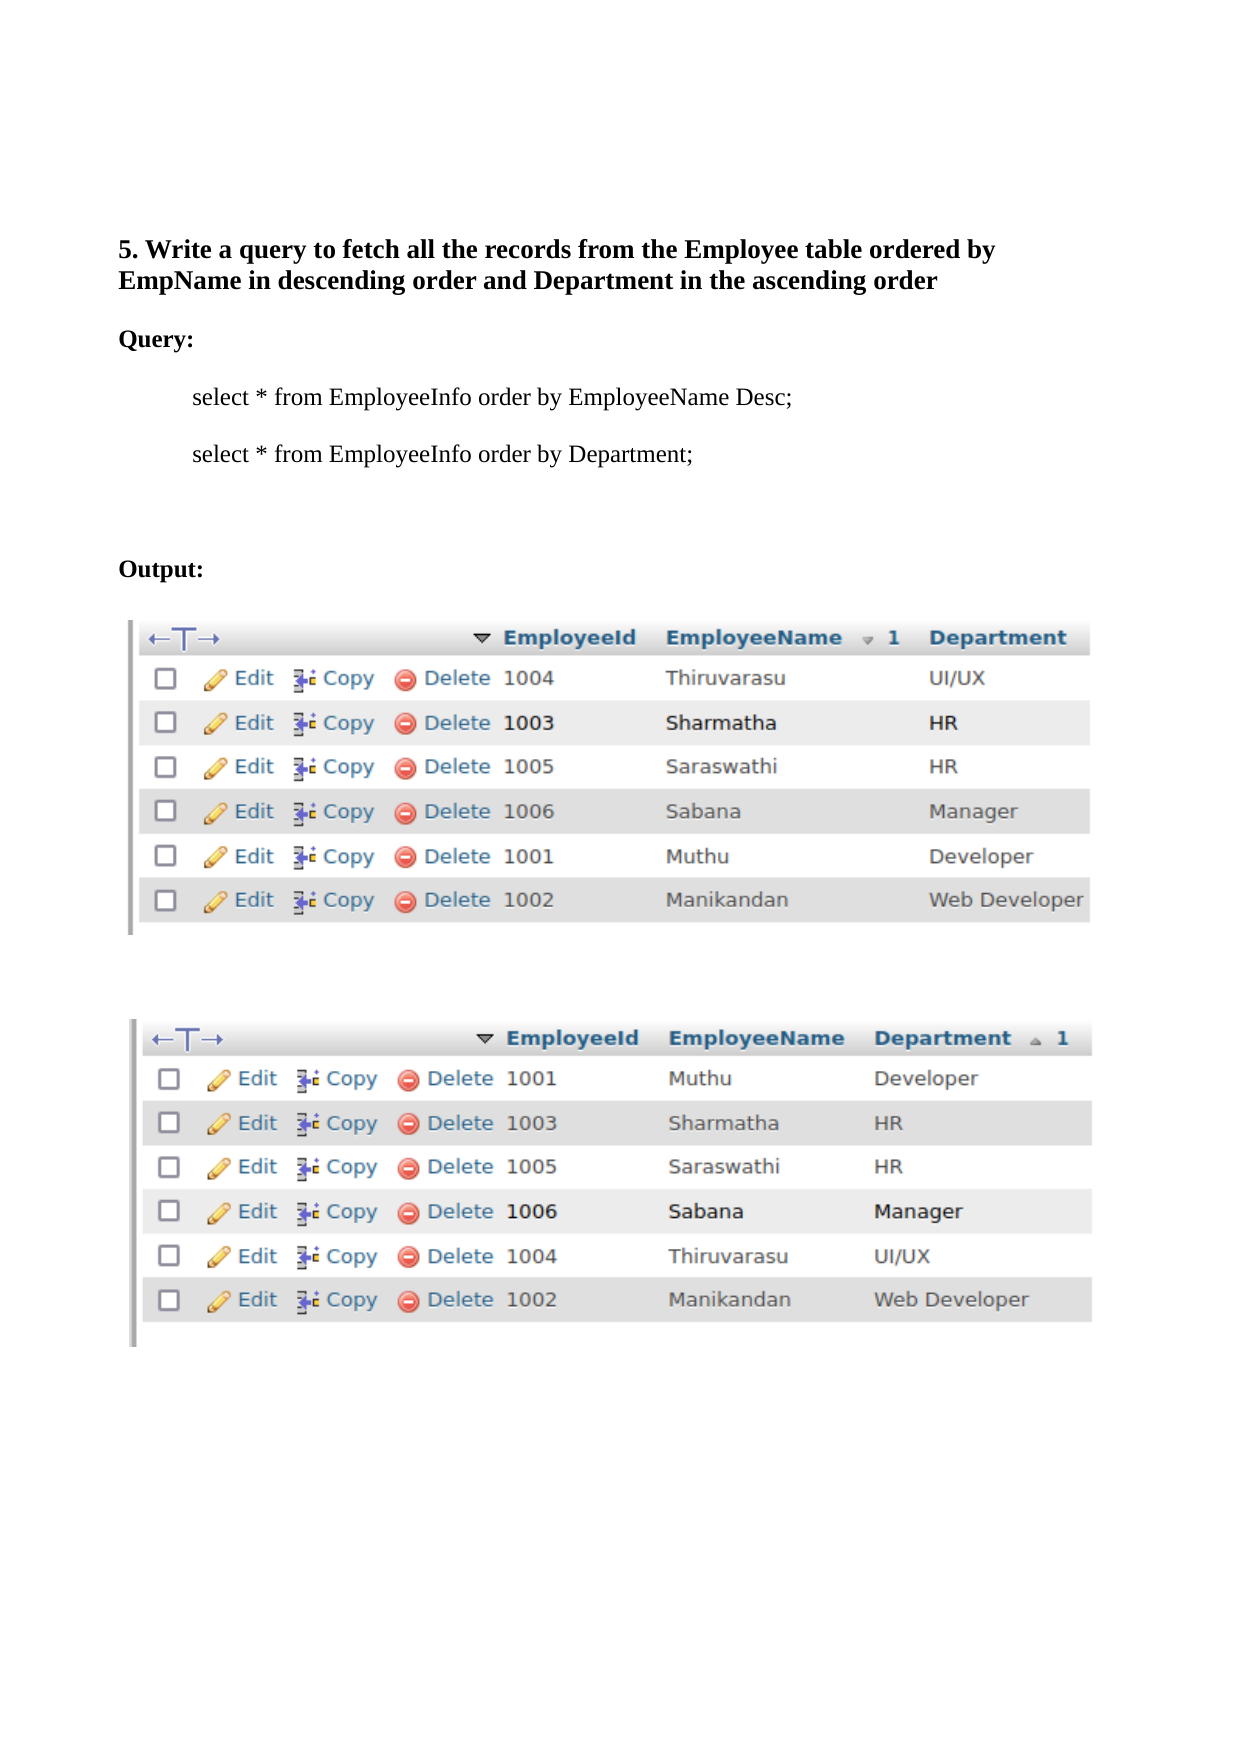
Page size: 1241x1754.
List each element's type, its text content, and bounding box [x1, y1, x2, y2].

text 5. Write a query to fetch all the records from the Employee table ordered by EmpName in descending order and Department in the ascending order [118, 233, 1122, 295]
text select * from EmployeeInfo order by Department; [118, 439, 1122, 468]
text select * from EmployeeInfo order by EmployeeName Desc; [118, 382, 1122, 410]
picture [129, 1019, 1133, 1347]
text Query: [118, 324, 1122, 353]
picture [127, 620, 1132, 935]
text Output: [118, 554, 1122, 583]
